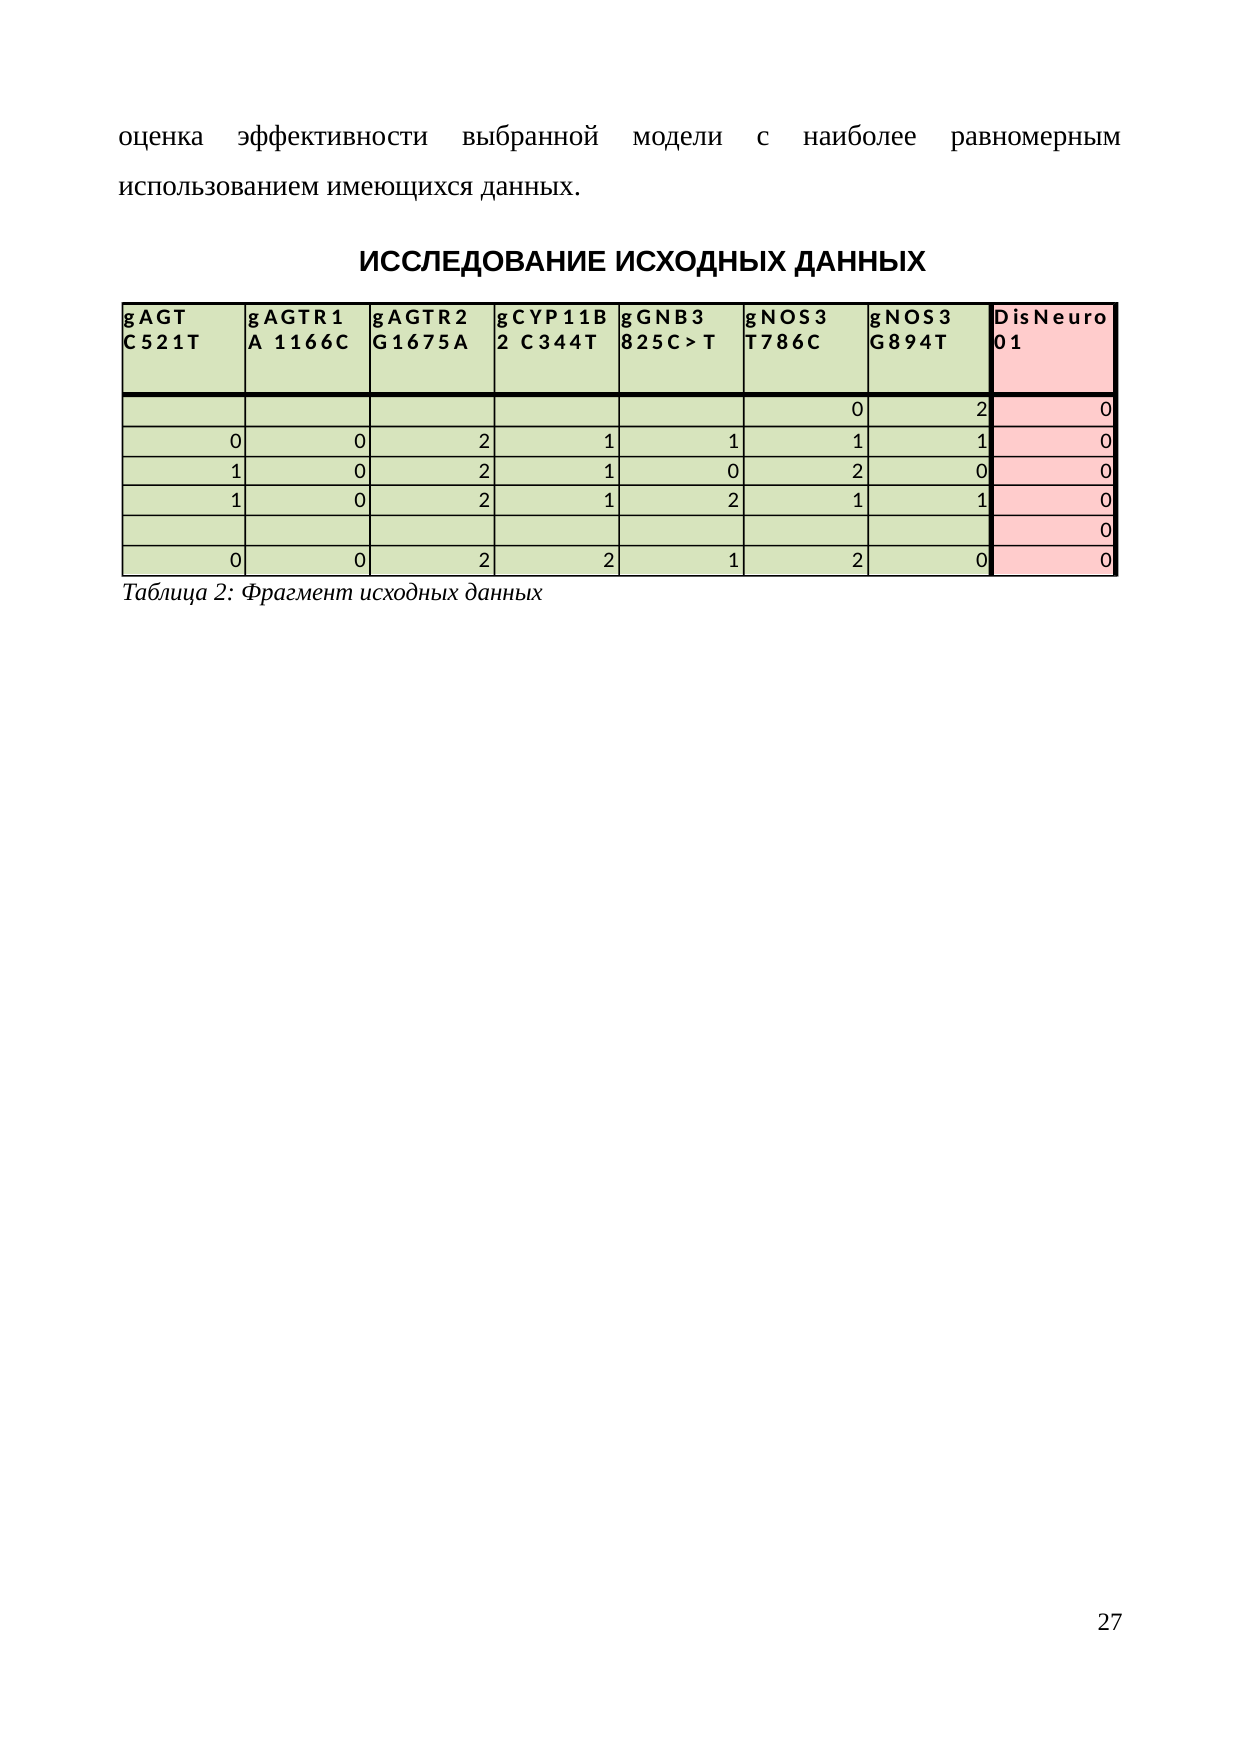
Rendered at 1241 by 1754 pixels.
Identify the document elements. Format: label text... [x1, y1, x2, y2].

text Таблица 2: Фрагмент исходных данных [122, 577, 1119, 606]
text оценка эффективности выбранной модели с наиболее равномерным использованием имеющихся данных. [118, 118, 1122, 202]
subtitle Исследование исходных данных [118, 244, 1122, 277]
